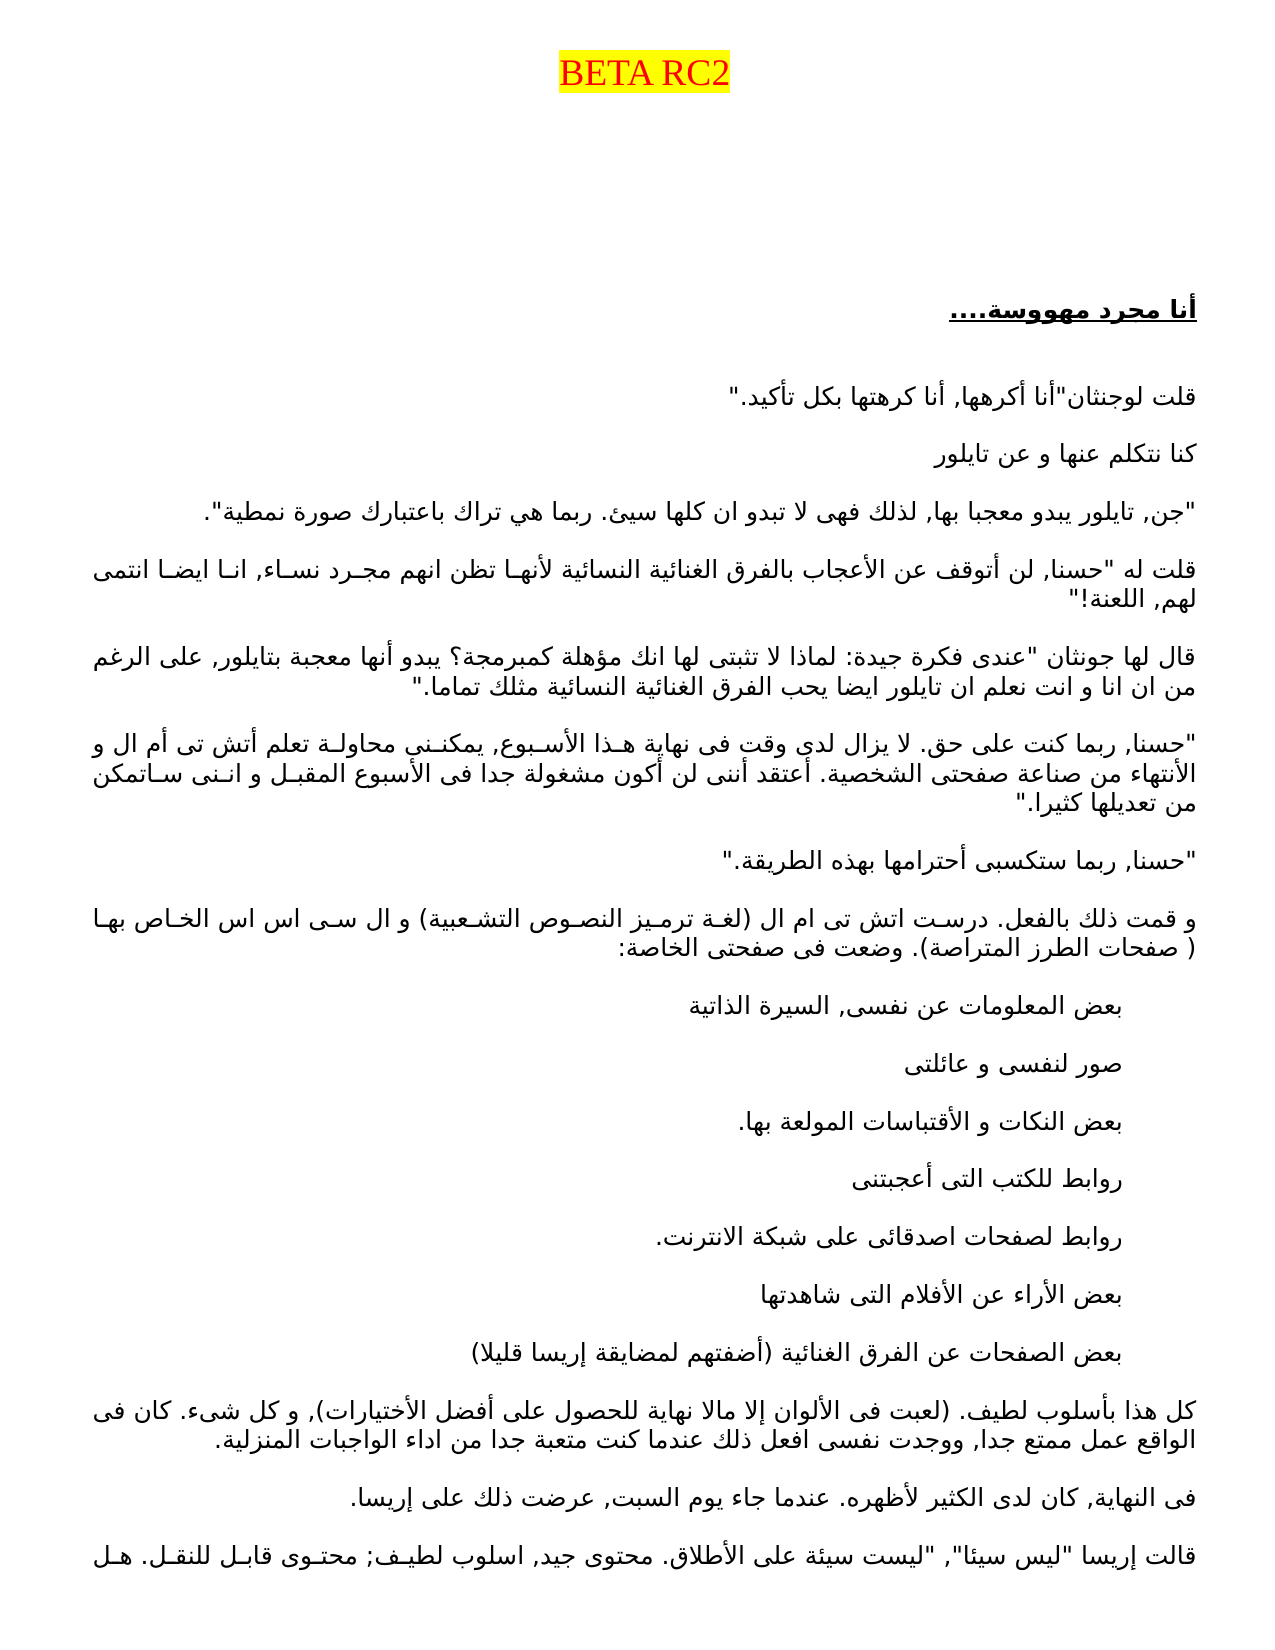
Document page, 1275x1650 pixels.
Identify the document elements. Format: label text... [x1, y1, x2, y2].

text "جن, تايلور يبدو معجبا بها, لذلك فهى لا تبدو ان كلها سيئ. ‫ربما هي تراك باعتبارك صورة نمطية‬". [92, 498, 1197, 527]
text بعض الصفحات عن الفرق الغنائية (أضفتهم لمضايقة إريسا قليلا) [92, 1338, 1197, 1368]
text قالت إريسا "ليس سيئا", "ليست سيئة على الأطلاق. محتوى جيد, اسلوب لطيف; محتوى قابل للنقل. هل تحققتى من كل شىء بشكل صحيح؟" [92, 1541, 1197, 1571]
text فى النهاية, كان لدى الكثير لأظهره. عندما جاء يوم السبت, عرضت ذلك على إريسا. [92, 1483, 1197, 1513]
text قلت له "حسنا, لن أتوقف عن الأعجاب بالفرق الغنائية النسائية لأنها تظن انهم مجرد نساء, انا ايضا انتمى لهم, اللعنة!" [92, 556, 1197, 614]
text روابط للكتب التى أعجبتنى [92, 1165, 1197, 1194]
text بعض النكات و الأقتباسات المولعة بها. [92, 1107, 1197, 1136]
text بعض المعلومات عن نفسى, السيرة الذاتية [92, 991, 1197, 1020]
text كنا نتكلم عنها و عن تايلور [92, 440, 1197, 469]
text قال لها جونثان "عندى فكرة جيدة: لماذا لا تثبتى لها انك مؤهلة كمبرمجة؟ يبدو أنها معجبة بتايلور, على الرغم من ان انا و انت نعلم ان تايلور ايضا يحب الفرق الغنائية النسائية مثلك تماما." [92, 643, 1197, 701]
text صور لنفسى و عائلتى [92, 1049, 1197, 1078]
text كل هذا بأسلوب لطيف. (لعبت فى الألوان‬ إلا مالا نهاية للحصول على أفضل الأختيارات), و كل شىء. كان فى الواقع عمل ممتع جدا, ووجدت نفسى افعل ذلك عندما كنت متعبة جدا من اداء الواجبات المنزلية. [92, 1396, 1197, 1455]
text و قمت ذلك بالفعل. درست اتش تى ام ال (لغة ترميز النصوص التشعبية) و ال سى اس اس الخاص بها ( صفحات الطرز المتراصة). وضعت فى صفحتى الخاصة: [92, 904, 1197, 962]
text قلت لوجنثان"أنا أكرهها, أنا كرهتها بكل تأكيد." [92, 382, 1197, 411]
text أنا مجرد مهووسة.... [92, 295, 1197, 324]
text بعض الأراء عن الأفلام التى شاهدتها [92, 1281, 1197, 1310]
text "حسنا, ربما كنت على حق. لا يزال لدى وقت فى نهاية هذا الأسبوع, يمكننى محاولة تعلم أتش تى أم ال و الأنتهاء من صناعة صفحتى الشخصية. أعتقد أننى لن أكون مشغولة جدا فى الأسبوع المقبل و اننى ساتمكن من تعديلها كثيرا." [92, 730, 1197, 817]
text "حسنا, ربما ستكسبى أحترامها بهذه الطريقة." [92, 846, 1197, 875]
text روابط لصفحات اصدقائى على شبكة الانترنت. [92, 1223, 1197, 1252]
